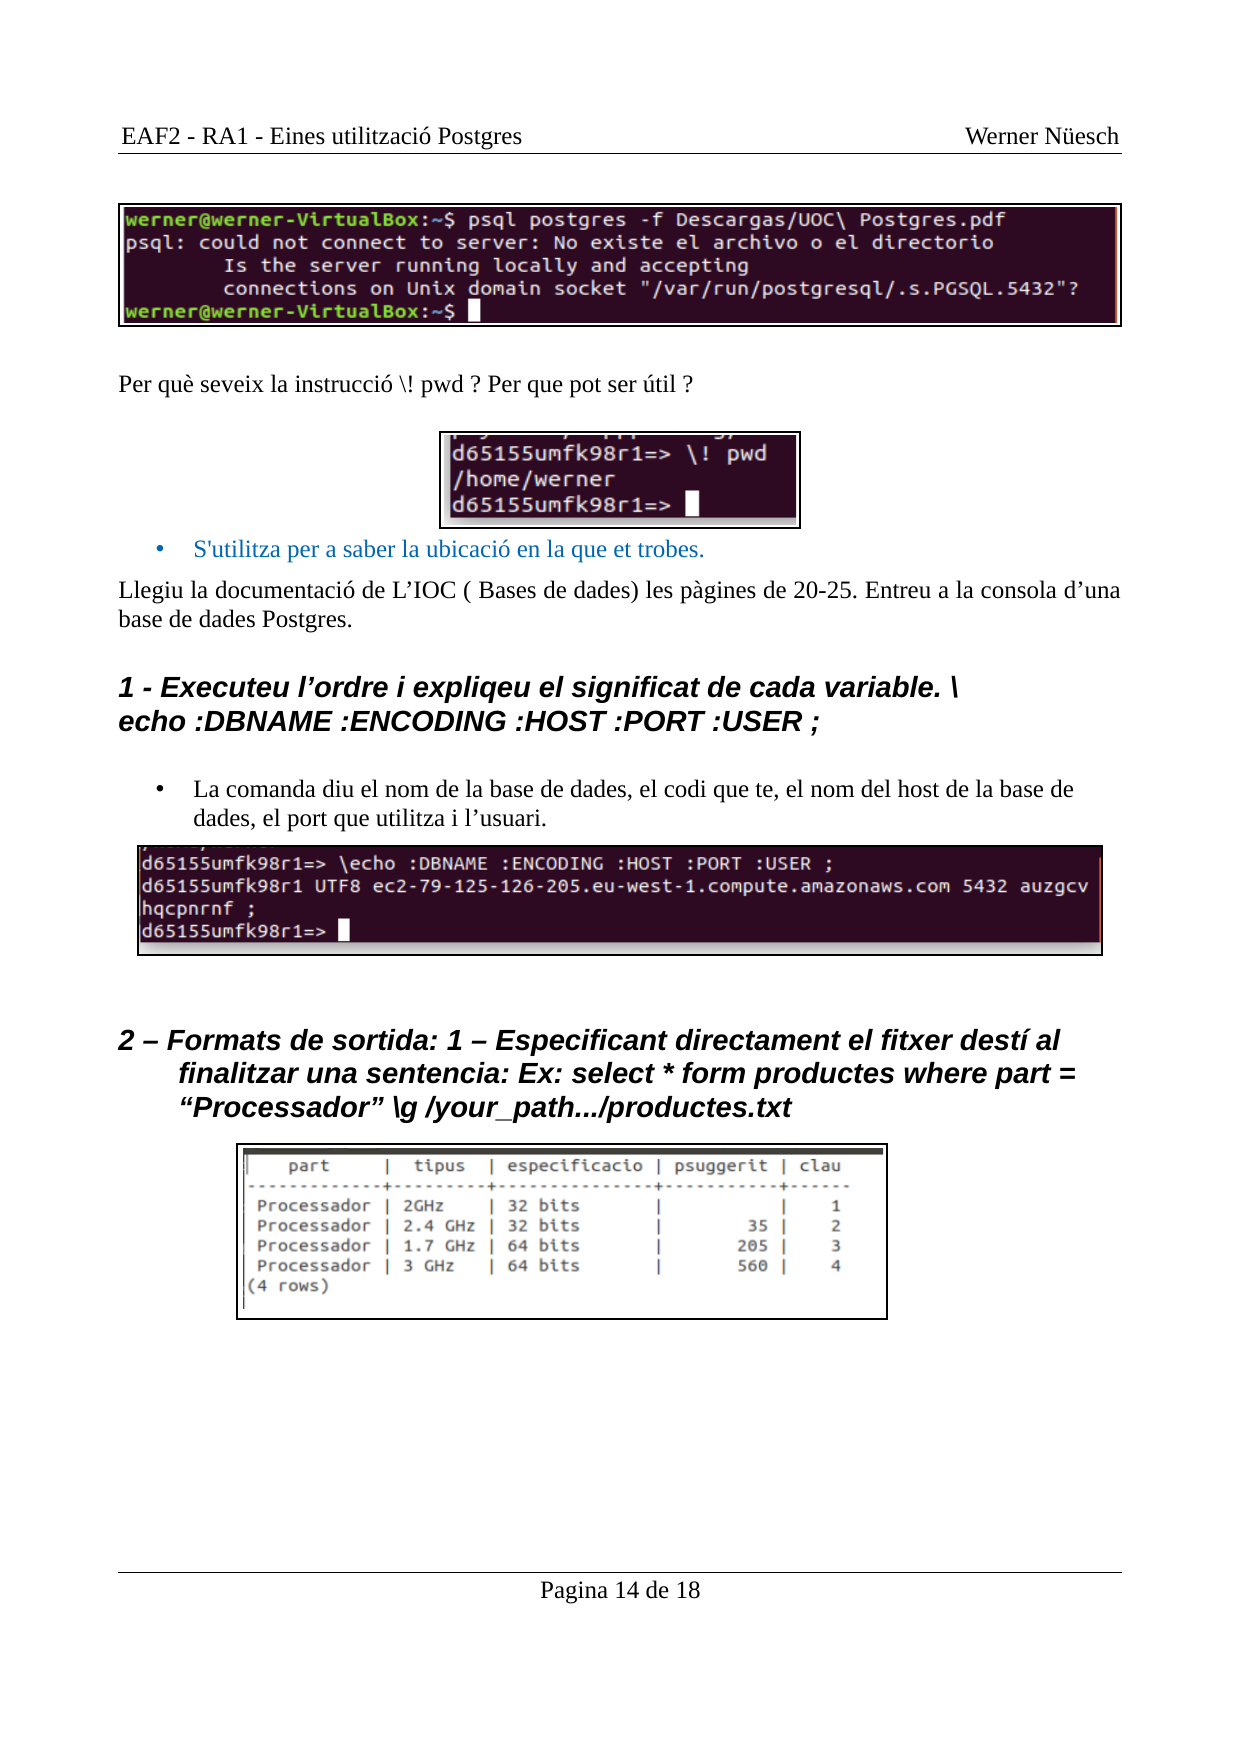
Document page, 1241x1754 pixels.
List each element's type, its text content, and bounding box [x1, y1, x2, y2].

subtitle 1 - Executeu l’ordre i expliqeu el significat de cada variable. \echo :DBNAME :ENCODING :HOST :PORT :USER ; [118, 670, 1122, 737]
picture [139, 847, 1101, 954]
list S'utilitza per a saber la ubicació en la que et trobes. [156, 534, 1122, 562]
picture [123, 207, 1118, 323]
picture [241, 1148, 884, 1315]
subtitle La comanda diu el nom de la base de dades, el codi que te, el nom del host de la base de dades, el port que utilitza i l’usuari. [156, 774, 1122, 832]
subtitle 2 – Formats de sortida: 1 – Especificant directament el fitxer destí al finalitzar una sentencia: Ex: select * form productes where part = “Processador” \g /your_path.../productes.txt [118, 1023, 1122, 1123]
picture [443, 435, 797, 525]
text Llegiu la documentació de L’IOC ( Bases de dades) les pàgines de 20-25. Entreu a la consola d’una base de dades Postgres. [118, 575, 1122, 632]
text Per què seveix la instrucció \! pwd ? Per que pot ser útil ? [118, 369, 1122, 397]
